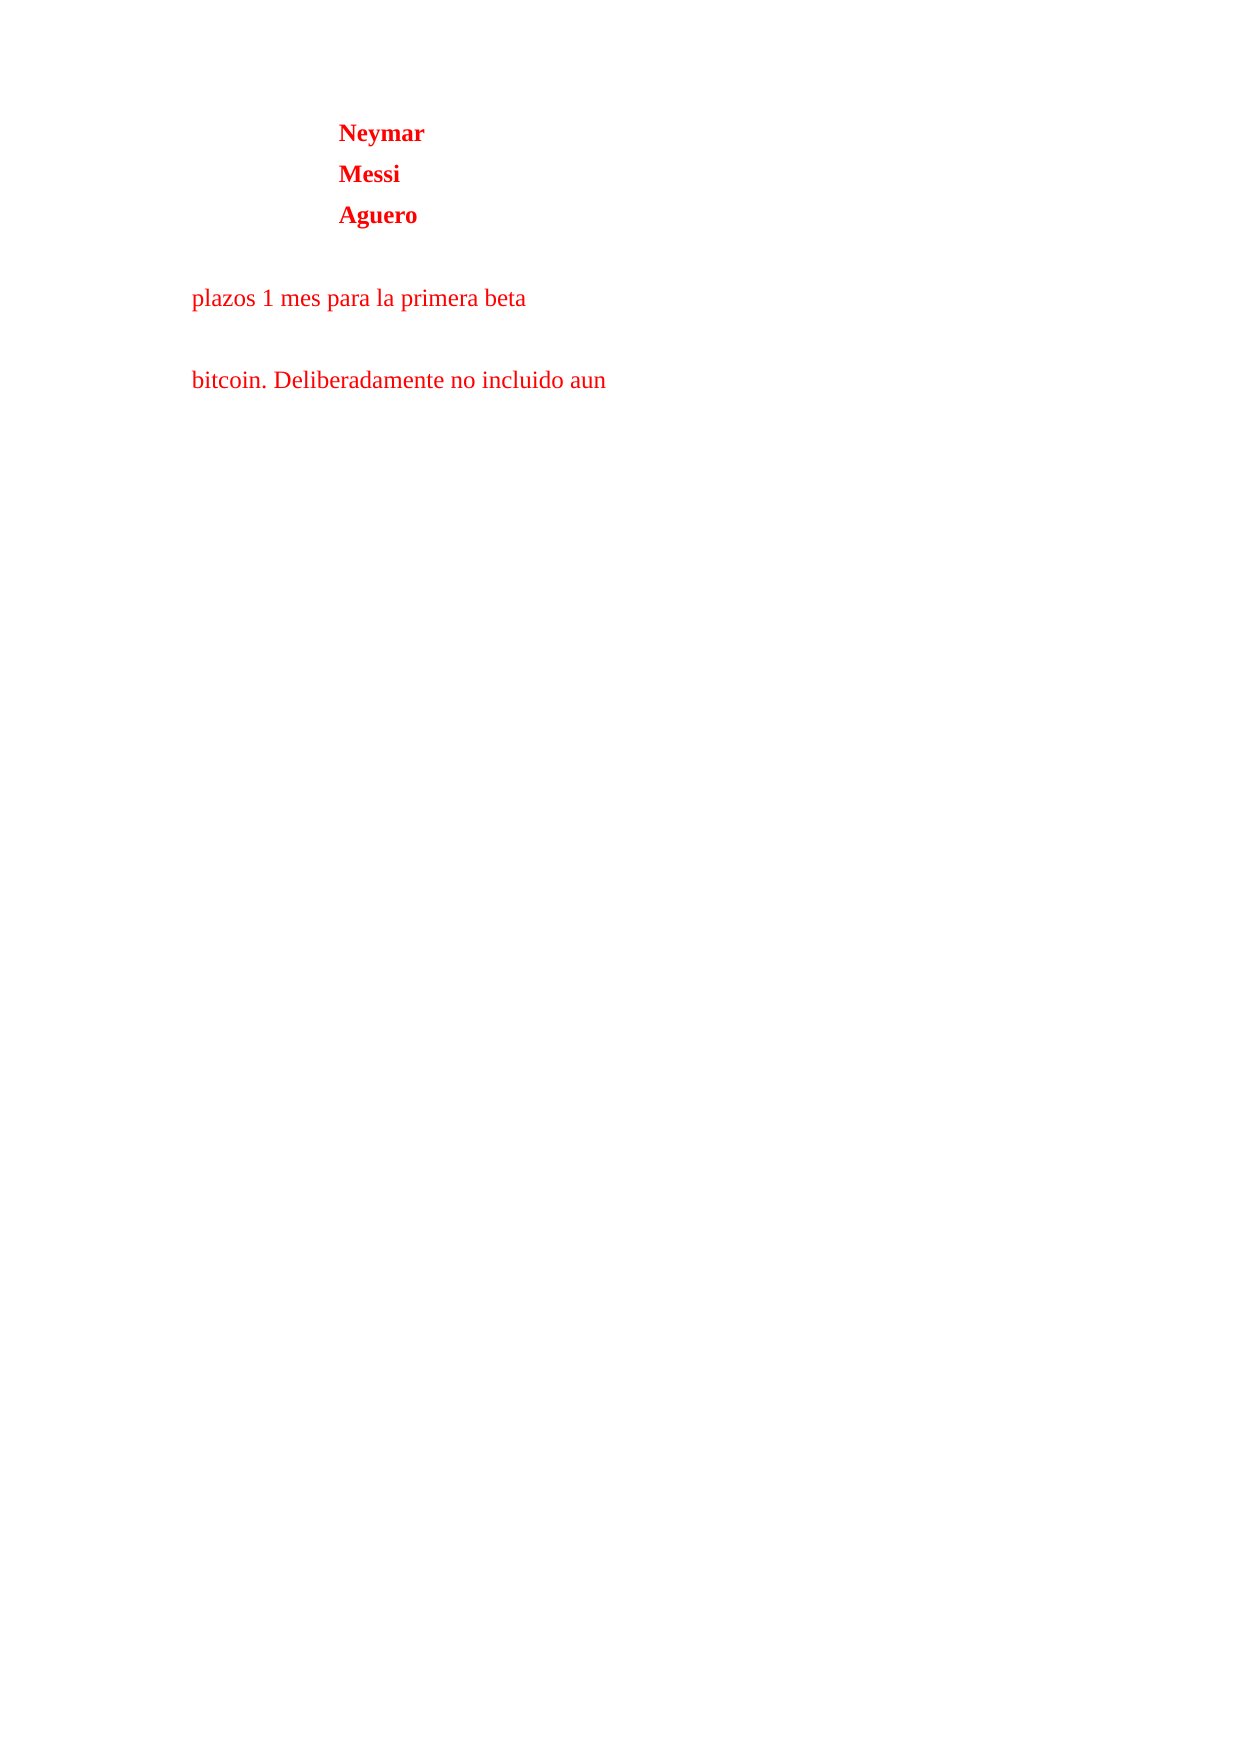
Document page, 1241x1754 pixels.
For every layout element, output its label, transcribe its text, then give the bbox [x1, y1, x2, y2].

text Neymar [118, 118, 1122, 147]
text Aguero [118, 201, 1122, 229]
text plazos 1 mes para la primera beta [118, 283, 1122, 312]
text bitcoin. Deliberadamente no incluido aun [118, 366, 1122, 394]
text Messi [118, 159, 1122, 188]
